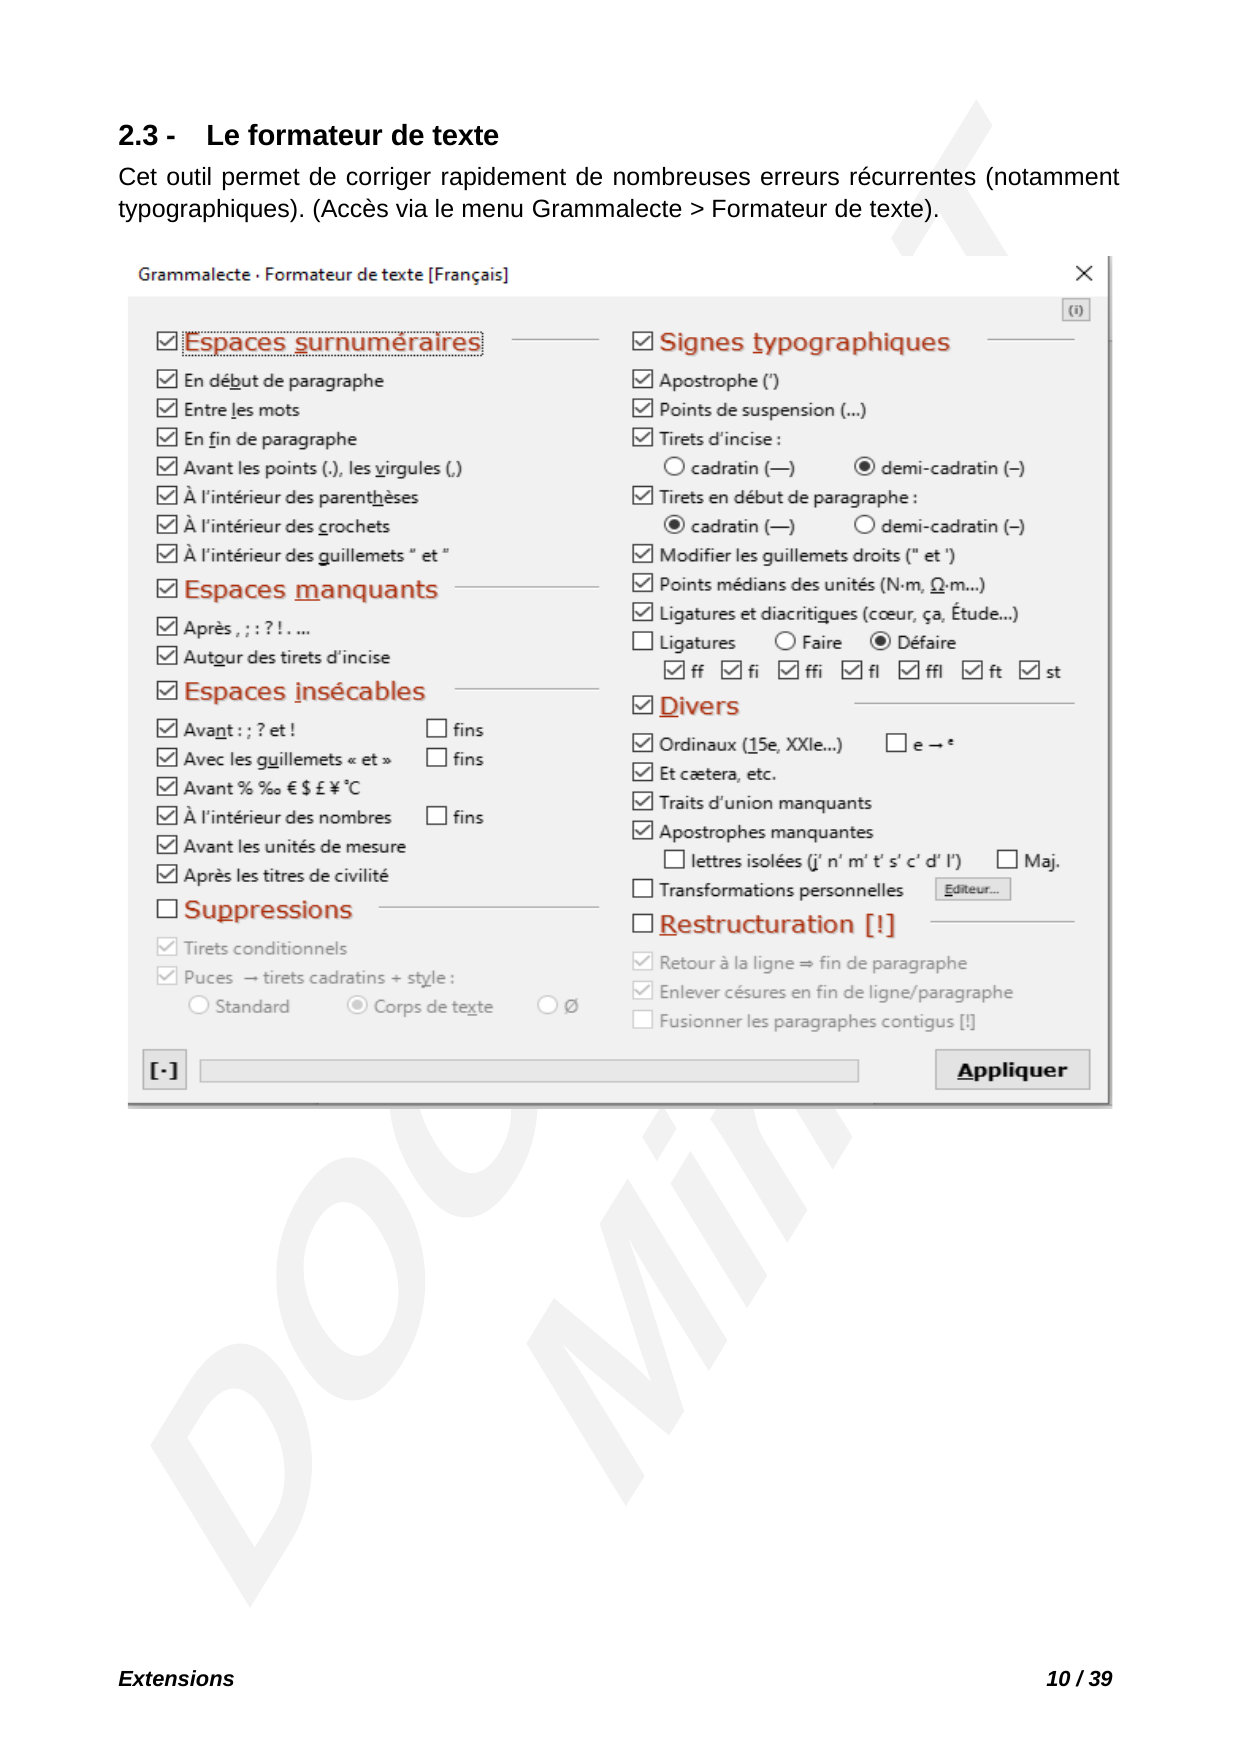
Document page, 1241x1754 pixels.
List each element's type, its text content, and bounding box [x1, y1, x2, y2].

picture [127, 256, 1113, 1109]
text Cet outil permet de corriger rapidement de nombreuses erreurs récurrentes (notamment typographiques). (Accès via le menu Grammalecte > Formateur de texte). [118, 159, 1122, 224]
subtitle Le formateur de texte [118, 118, 1122, 151]
